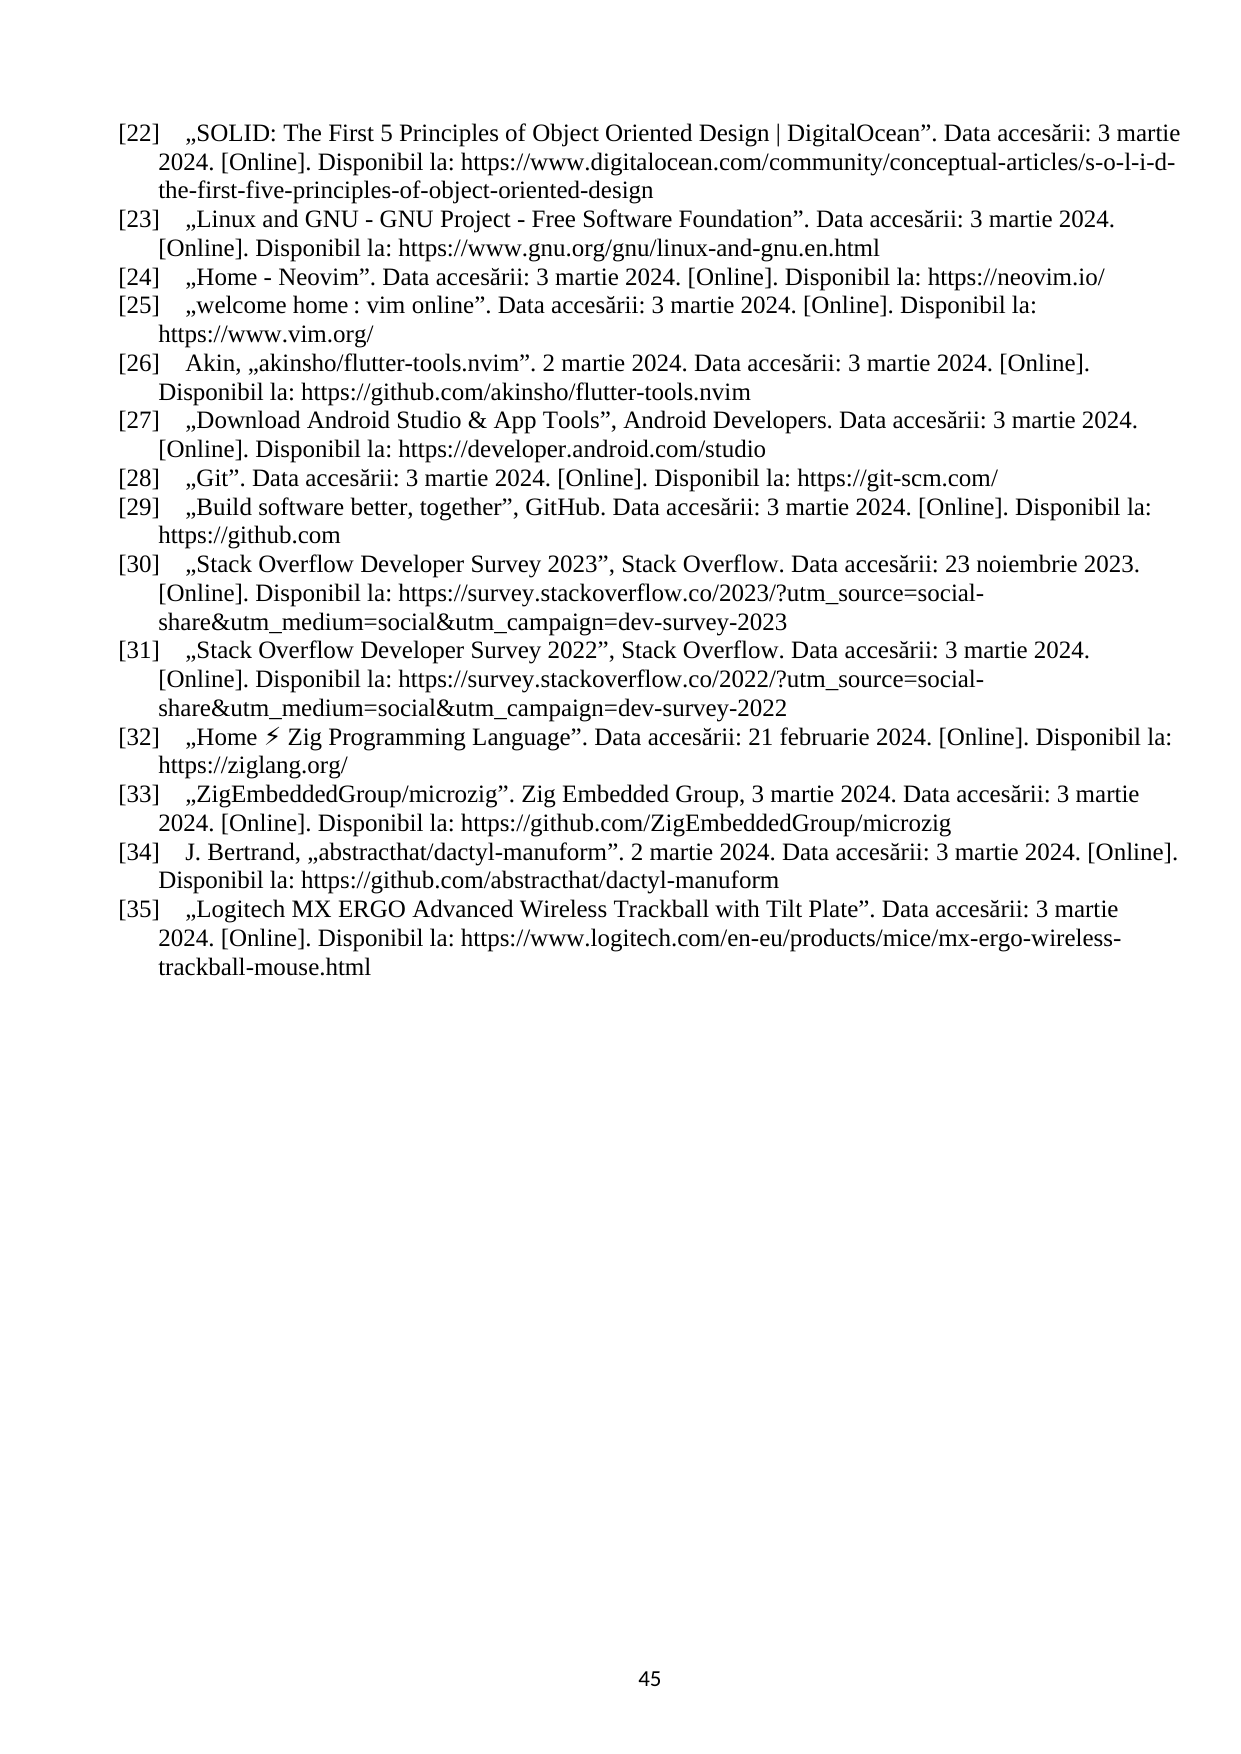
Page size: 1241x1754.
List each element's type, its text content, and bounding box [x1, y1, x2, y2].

text [34] J. Bertrand, „abstracthat/dactyl-manuform”. 2 martie 2024. Data accesării: 3 martie 2024. [Online]. Disponibil la: https://github.com/abstracthat/dactyl-manuform [118, 837, 1181, 894]
text [29] „Build software better, together”, GitHub. Data accesării: 3 martie 2024. [Online]. Disponibil la: https://github.com [118, 492, 1181, 549]
text [35] „Logitech MX ERGO Advanced Wireless Trackball with Tilt Plate”. Data accesării: 3 martie 2024. [Online]. Disponibil la: https://www.logitech.com/en-eu/products/mice/mx-ergo-wireless-trackball-mouse.html [118, 894, 1181, 981]
text [24] „Home - Neovim”. Data accesării: 3 martie 2024. [Online]. Disponibil la: https://neovim.io/ [118, 262, 1181, 291]
text [25] „welcome home : vim online”. Data accesării: 3 martie 2024. [Online]. Disponibil la: https://www.vim.org/ [118, 291, 1181, 348]
text [27] „Download Android Studio & App Tools”, Android Developers. Data accesării: 3 martie 2024. [Online]. Disponibil la: https://developer.android.com/studio [118, 406, 1181, 463]
text [28] „Git”. Data accesării: 3 martie 2024. [Online]. Disponibil la: https://git-scm.com/ [118, 463, 1181, 492]
text [22] „SOLID: The First 5 Principles of Object Oriented Design | DigitalOcean”. Data accesării: 3 martie 2024. [Online]. Disponibil la: https://www.digitalocean.com/community/conceptual-articles/s-o-l-i-d-the-first-five-principles-of-object-oriented-design [118, 118, 1181, 204]
text [26] Akin, „akinsho/flutter-tools.nvim”. 2 martie 2024. Data accesării: 3 martie 2024. [Online]. Disponibil la: https://github.com/akinsho/flutter-tools.nvim [118, 348, 1181, 406]
text [31] „Stack Overflow Developer Survey 2022”, Stack Overflow. Data accesării: 3 martie 2024. [Online]. Disponibil la: https://survey.stackoverflow.co/2022/?utm_source=social-share&utm_medium=social&utm_campaign=dev-survey-2022 [118, 636, 1181, 722]
text [23] „Linux and GNU - GNU Project - Free Software Foundation”. Data accesării: 3 martie 2024. [Online]. Disponibil la: https://www.gnu.org/gnu/linux-and-gnu.en.html [118, 204, 1181, 262]
text [32] „Home ⚡ Zig Programming Language”. Data accesării: 21 februarie 2024. [Online]. Disponibil la: https://ziglang.org/ [118, 722, 1181, 779]
text [33] „ZigEmbeddedGroup/microzig”. Zig Embedded Group, 3 martie 2024. Data accesării: 3 martie 2024. [Online]. Disponibil la: https://github.com/ZigEmbeddedGroup/microzig [118, 779, 1181, 837]
text [30] „Stack Overflow Developer Survey 2023”, Stack Overflow. Data accesării: 23 noiembrie 2023. [Online]. Disponibil la: https://survey.stackoverflow.co/2023/?utm_source=social-share&utm_medium=social&utm_campaign=dev-survey-2023 [118, 549, 1181, 636]
